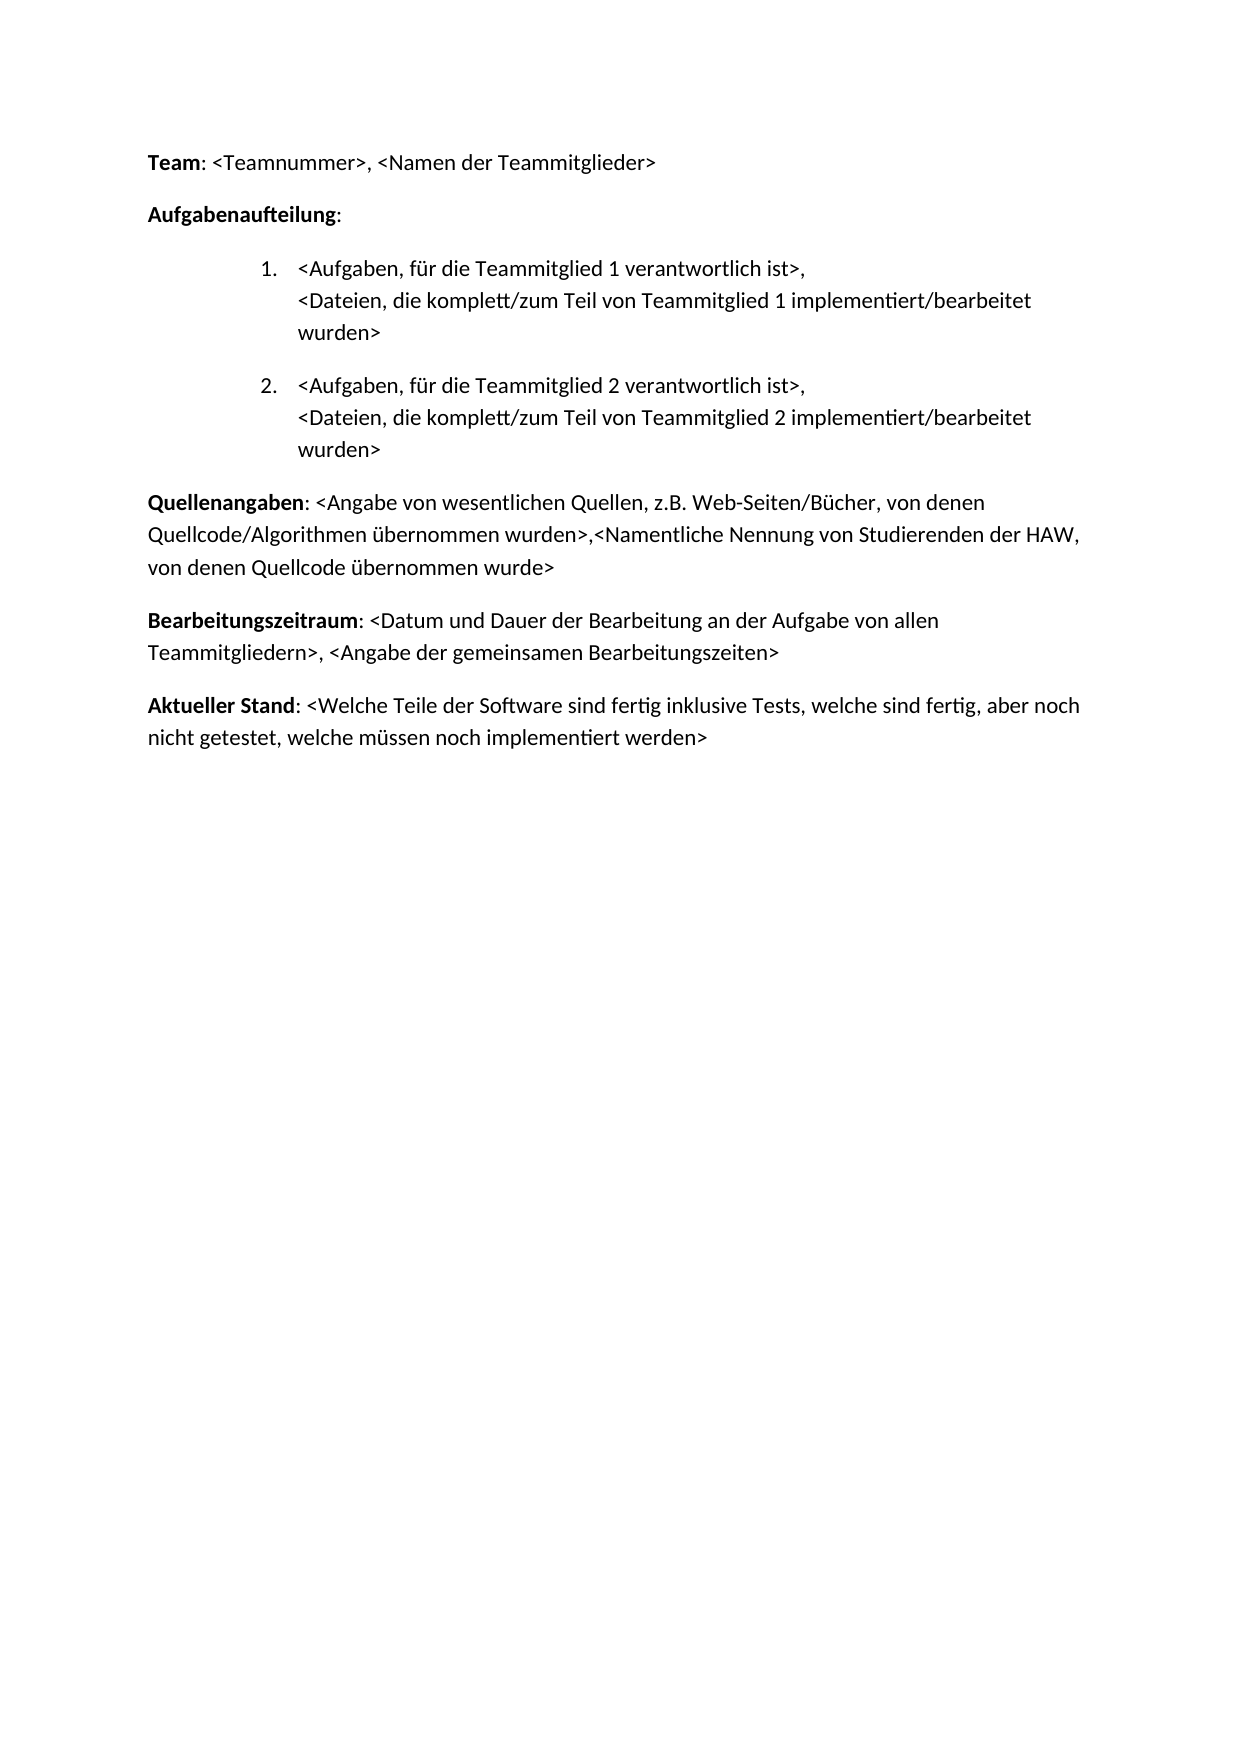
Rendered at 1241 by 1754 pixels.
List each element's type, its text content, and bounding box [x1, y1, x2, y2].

text Quellenangaben: <Angabe von wesentlichen Quellen, z.B. Web-Seiten/Bücher, von denen Quellcode/Algorithmen übernommen wurden>,<Namentliche Nennung von Studierenden der HAW, von denen Quellcode übernommen wurde> [148, 488, 1093, 581]
text Bearbeitungszeitraum: <Datum und Dauer der Bearbeitung an der Aufgabe von allen Teammitgliedern>, <Angabe der gemeinsamen Bearbeitungszeiten> [148, 606, 1093, 666]
text Aufgabenaufteilung: [148, 201, 1093, 229]
text Aktueller Stand: <Welche Teile der Software sind fertig inklusive Tests, welche sind fertig, aber noch nicht getestet, welche müssen noch implementiert werden> [148, 691, 1093, 751]
text Team: <Teamnummer>, <Namen der Teammitglieder> [148, 148, 1093, 176]
list <Aufgaben, für die Teammitglied 1 verantwortlich ist>, <Dateien, die komplett/zum Teil von Teammitglied 1 implementiert/bearbeitet wurden> [260, 254, 1093, 346]
list <Aufgaben, für die Teammitglied 2 verantwortlich ist>, <Dateien, die komplett/zum Teil von Teammitglied 2 implementiert/bearbeitet wurden> [260, 371, 1093, 463]
